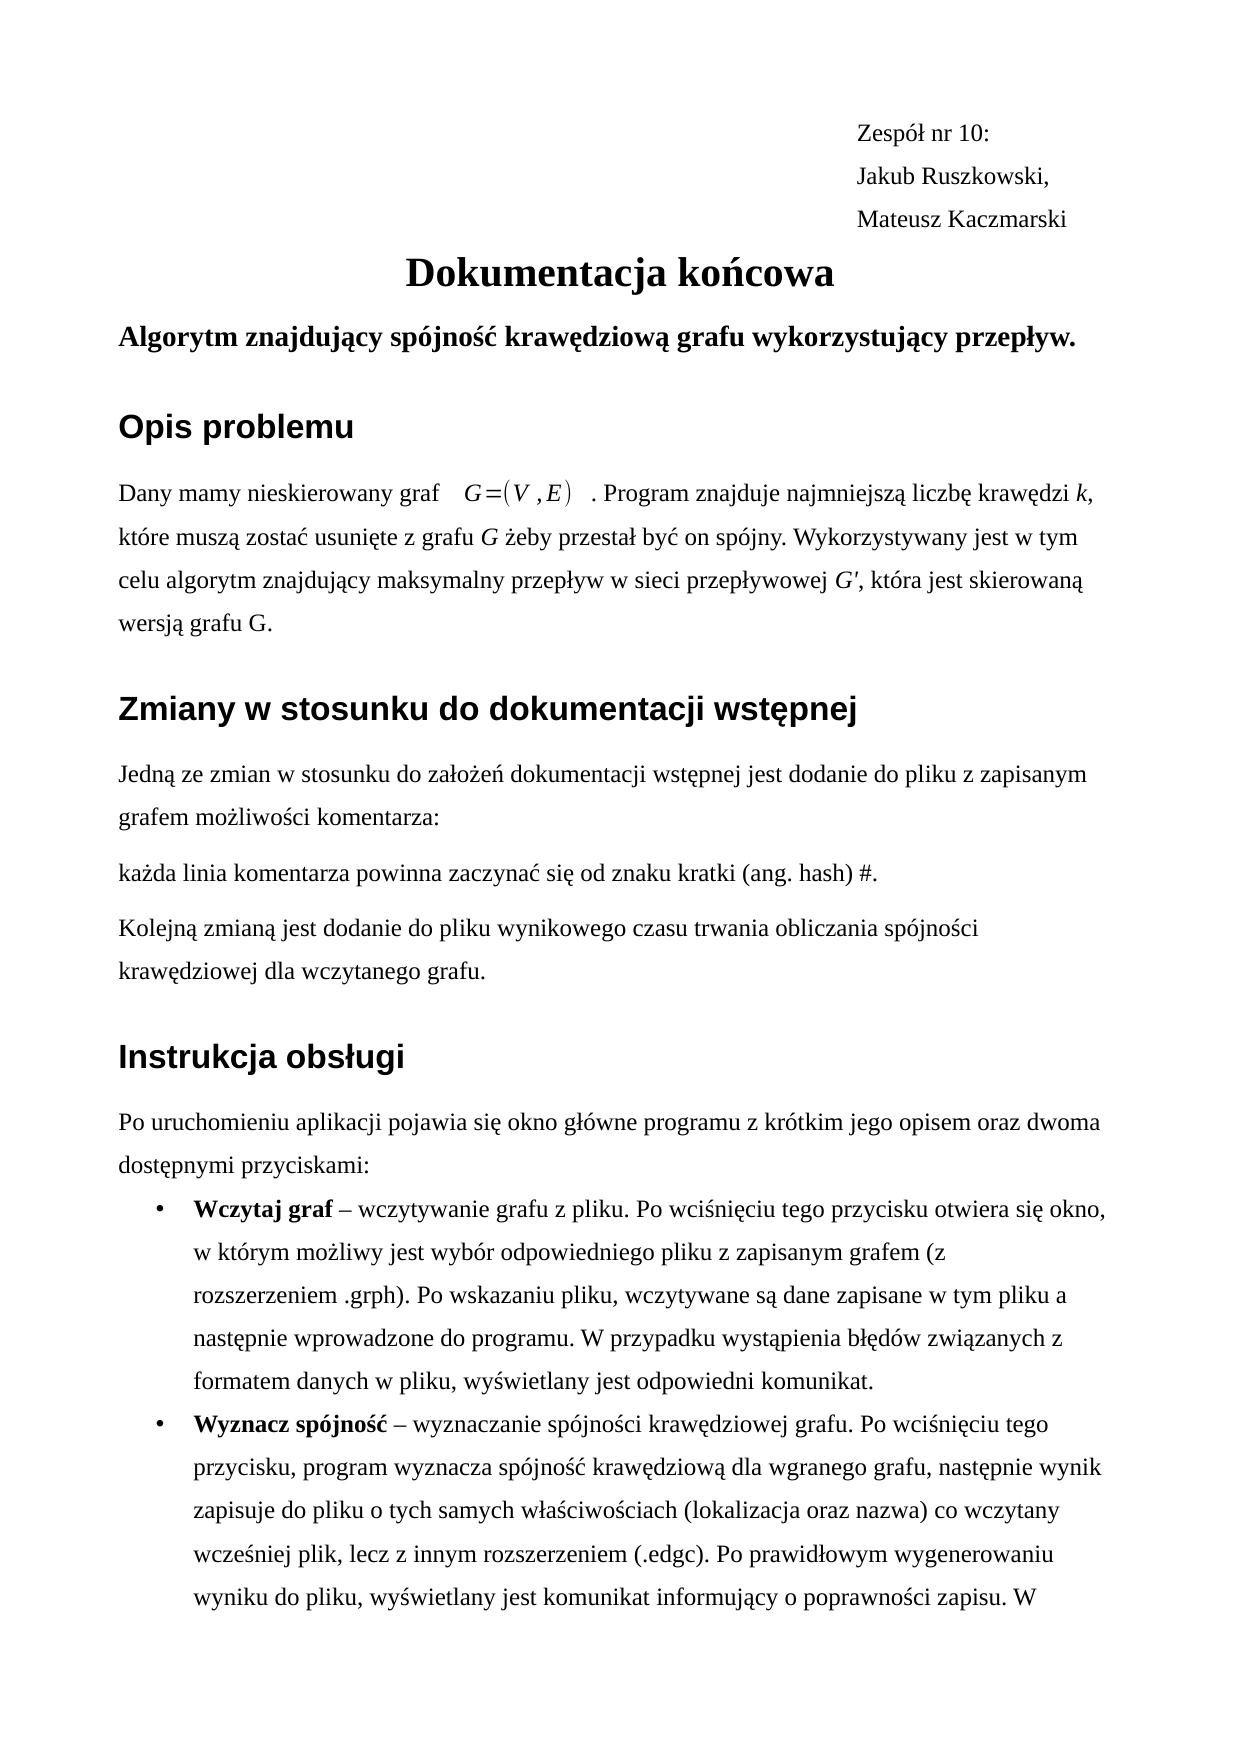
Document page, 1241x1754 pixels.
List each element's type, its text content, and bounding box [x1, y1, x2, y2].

text Mateusz Kaczmarski [857, 204, 1122, 233]
text Jakub Ruszkowski, [857, 161, 1122, 190]
list Wyznacz spójność – wyznaczanie spójności krawędziowej grafu. Po wciśnięciu tego przycisku, program wyznacza spójność krawędziową dla wgranego grafu, następnie wynik zapisuje do pliku o tych samych właściwościach (lokalizacja oraz nazwa) co wczytany wcześniej plik, lecz z innym rozszerzeniem (.edgc). Po prawidłowym wygenerowaniu wyniku do pliku, wyświetlany jest komunikat informujący o poprawności zapisu. W [156, 1409, 1122, 1611]
subtitle Zmiany w stosunku do dokumentacji wstępnej [118, 688, 1122, 727]
text Jedną ze zmian w stosunku do założeń dokumentacji wstępnej jest dodanie do pliku z zapisanym grafem możliwości komentarza: [118, 759, 1122, 831]
text Algorytm znajdujący spójność krawędziową grafu wykorzystujący przepływ. [118, 319, 1122, 353]
text Dokumentacja końcowa [118, 247, 1122, 295]
text każda linia komentarza powinna zaczynać się od znaku kratki (ang. hash) #. [118, 858, 1122, 886]
text Po uruchomieniu aplikacji pojawia się okno główne programu z krótkim jego opisem oraz dwoma dostępnymi przyciskami: [118, 1107, 1122, 1179]
subtitle Opis problemu [118, 407, 1122, 446]
text Zespół nr 10: [857, 118, 1122, 147]
list Wczytaj graf – wczytywanie grafu z pliku. Po wciśnięciu tego przycisku otwiera się okno, w którym możliwy jest wybór odpowiedniego pliku z zapisanym grafem (z rozszerzeniem .grph). Po wskazaniu pliku, wczytywane są dane zapisane w tym pliku a następnie wprowadzone do programu. W przypadku wystąpienia błędów związanych z formatem danych w pliku, wyświetlany jest odpowiedni komunikat. [156, 1194, 1122, 1395]
subtitle Instrukcja obsługi [118, 1037, 1122, 1076]
text Kolejną zmianą jest dodanie do pliku wynikowego czasu trwania obliczania spójności krawędziowej dla wczytanego grafu. [118, 913, 1122, 985]
text Dany mamy nieskierowany graf . Program znajduje najmniejszą liczbę krawędzi k, które muszą zostać usunięte z grafu G żeby przestał być on spójny. Wykorzystywany jest w tym celu algorytm znajdujący maksymalny przepływ w sieci przepływowej G', która jest skierowaną wersją grafu G. [118, 478, 1122, 637]
